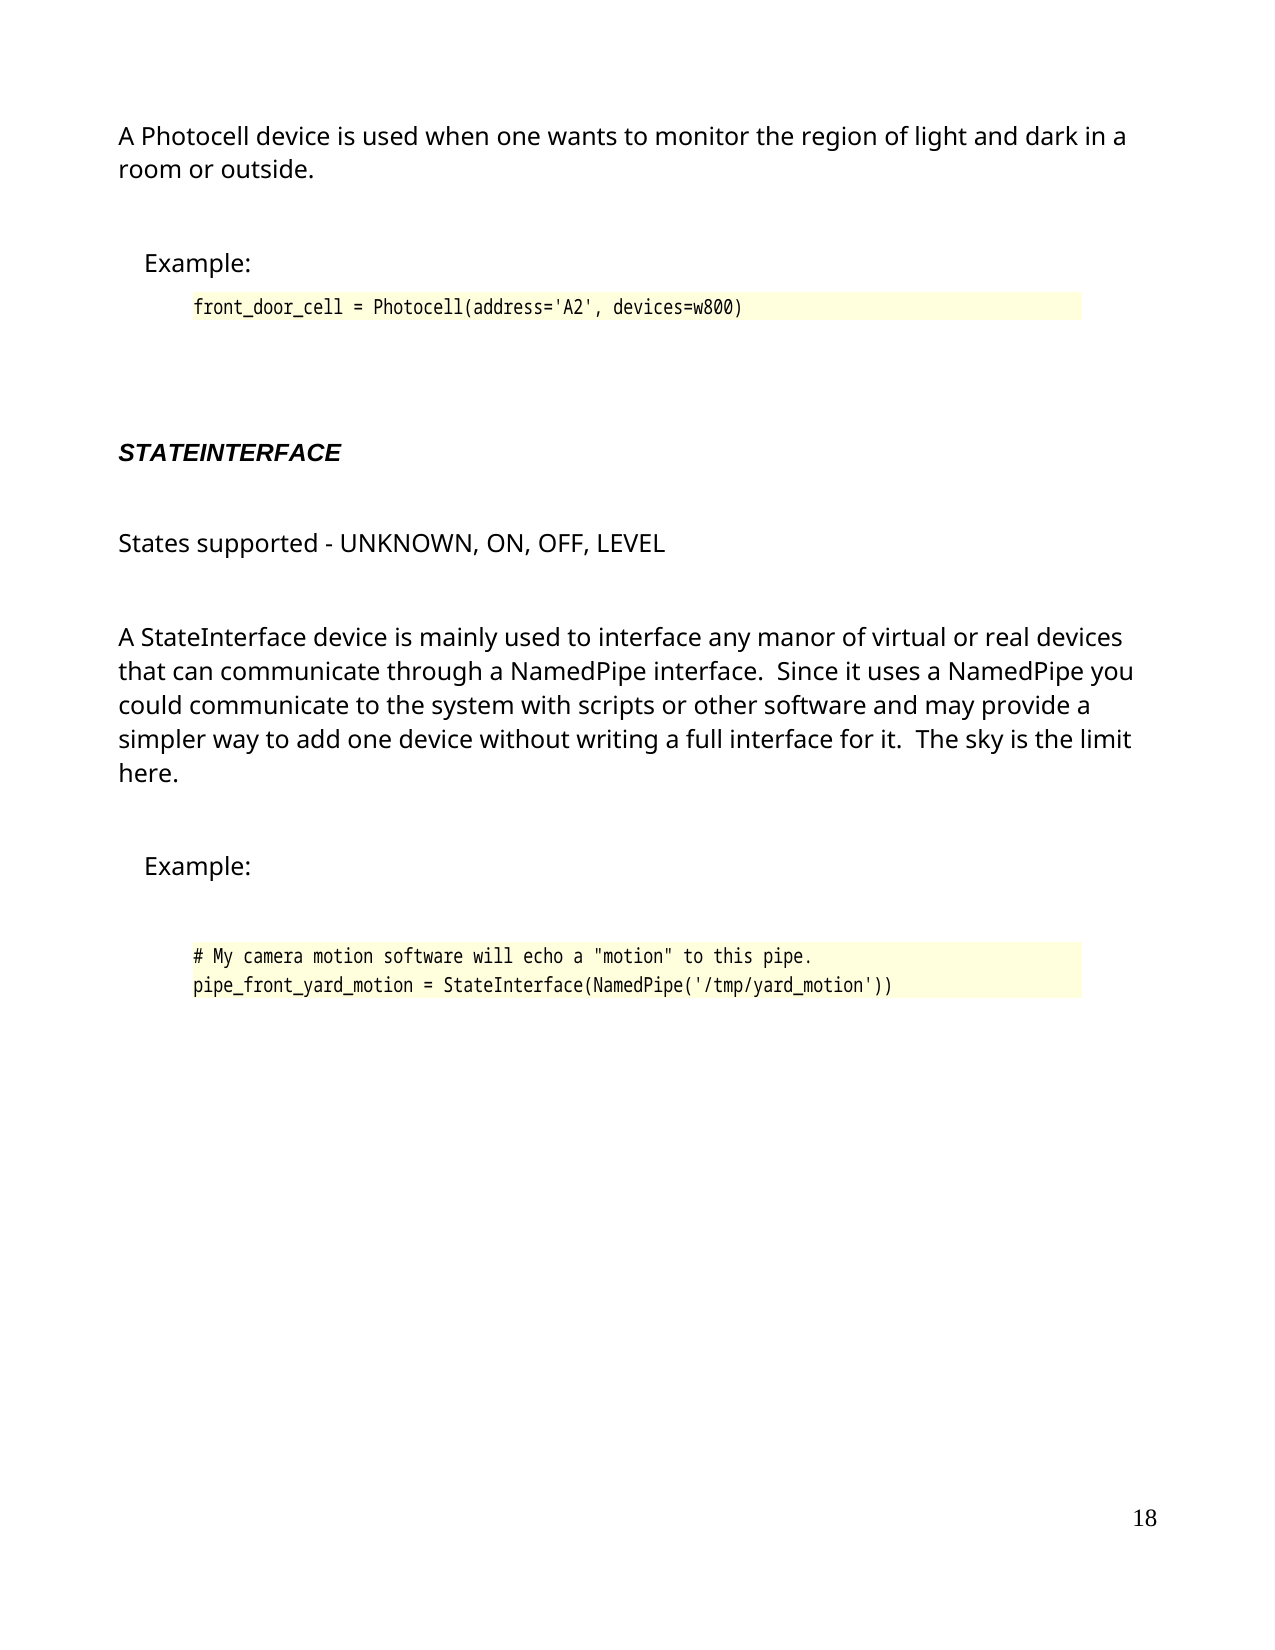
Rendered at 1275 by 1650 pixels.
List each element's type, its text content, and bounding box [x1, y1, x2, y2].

subtitle STATEINTERFACE [118, 438, 1157, 467]
text front_door_cell = Photocell(address='A2', devices=w800) [193, 292, 1082, 320]
text Example: [118, 245, 1157, 279]
text Example: [118, 848, 1157, 883]
text A StateInterface device is mainly used to interface any manor of virtual or real devices that can communicate through a NamedPipe interface. Since it uses a NamedPipe you could communicate to the system with scripts or other software and may provide a simpler way to add one device without writing a full interface for it. The sky is the limit here. [118, 619, 1157, 789]
text pipe_front_yard_motion = StateInterface(NamedPipe('/tmp/yard_motion')) [193, 970, 1082, 998]
text A Photocell device is used when one wants to monitor the region of light and dark in a room or outside. [118, 118, 1157, 186]
text # My camera motion software will echo a "motion" to this pipe. [193, 942, 1082, 970]
text States supported - UNKNOWN, ON, OFF, LEVEL [118, 526, 1157, 560]
